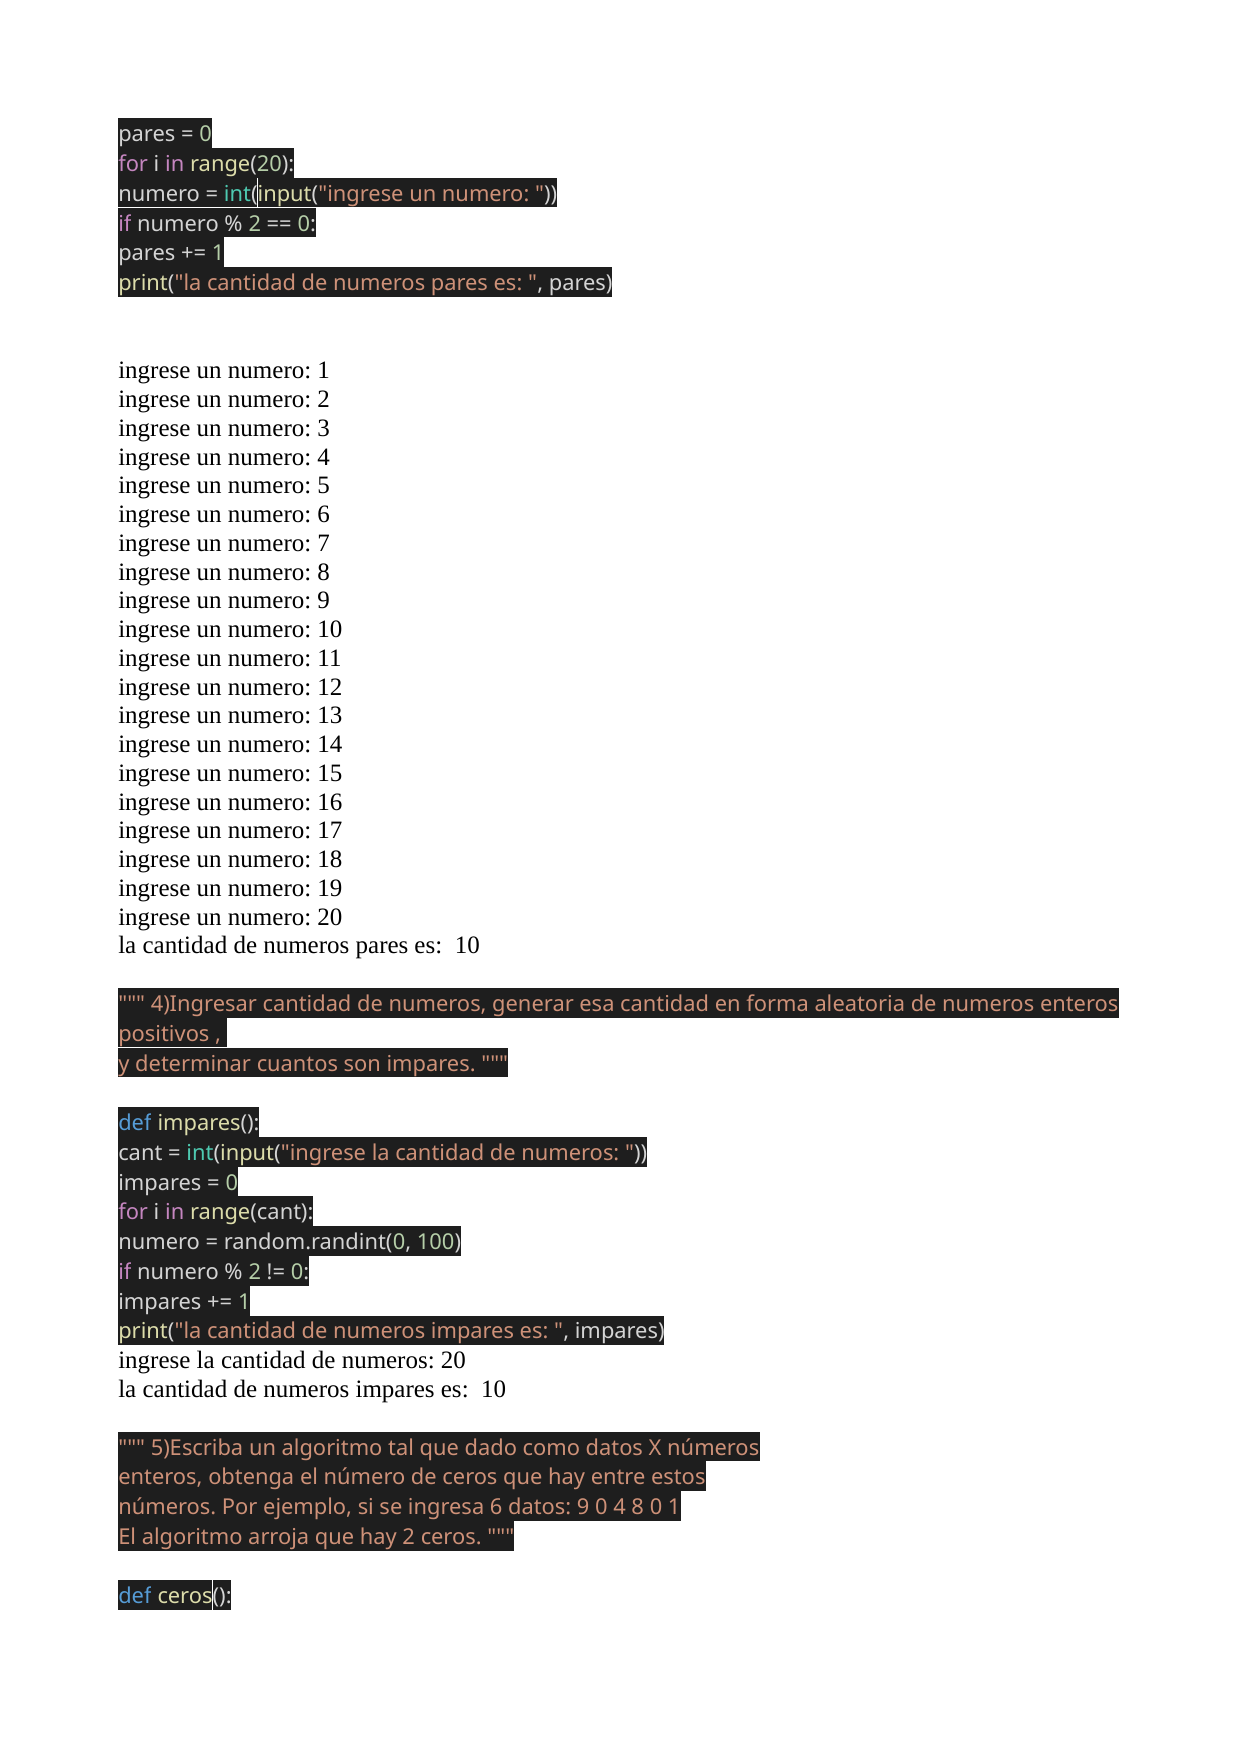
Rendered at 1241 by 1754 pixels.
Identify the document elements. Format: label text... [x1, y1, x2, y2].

text ingrese un numero: 13 [118, 700, 1122, 729]
text la cantidad de numeros impares es: 10 [118, 1374, 1122, 1403]
text ingrese un numero: 16 [118, 787, 1122, 815]
text ingrese un numero: 18 [118, 844, 1122, 873]
text impares += 1 [118, 1286, 1122, 1316]
text ingrese un numero: 10 [118, 614, 1122, 643]
text """ 4)Ingresar cantidad de numeros, generar esa cantidad en forma aleatoria de numeros enteros positivos , [118, 988, 1122, 1047]
text ingrese un numero: 1 [118, 355, 1122, 384]
text ingrese un numero: 2 [118, 384, 1122, 413]
text if numero % 2 != 0: [118, 1256, 1122, 1286]
text la cantidad de numeros pares es: 10 [118, 930, 1122, 959]
text ingrese un numero: 12 [118, 672, 1122, 700]
text ingrese un numero: 14 [118, 729, 1122, 758]
text ingrese un numero: 19 [118, 873, 1122, 902]
text if numero % 2 == 0: [118, 207, 1122, 237]
text El algoritmo arroja que hay 2 ceros. """ [118, 1521, 1122, 1551]
text def impares(): [118, 1107, 1122, 1137]
text ingrese un numero: 20 [118, 902, 1122, 930]
text ingrese un numero: 5 [118, 470, 1122, 499]
text ingrese un numero: 9 [118, 585, 1122, 614]
text ingrese un numero: 6 [118, 499, 1122, 528]
text ingrese un numero: 11 [118, 643, 1122, 672]
text numero = int(input("ingrese un numero: ")) [118, 178, 1122, 207]
text enteros, obtenga el número de ceros que hay entre estos [118, 1461, 1122, 1491]
text cant = int(input("ingrese la cantidad de numeros: ")) [118, 1137, 1122, 1167]
text ingrese un numero: 17 [118, 815, 1122, 844]
text numero = random.randint(0, 100) [118, 1226, 1122, 1256]
text pares += 1 [118, 237, 1122, 267]
text def ceros(): [118, 1580, 1122, 1610]
text print("la cantidad de numeros pares es: ", pares) [118, 267, 1122, 297]
text ingrese un numero: 15 [118, 758, 1122, 787]
text impares = 0 [118, 1167, 1122, 1196]
text ingrese un numero: 4 [118, 442, 1122, 470]
text y determinar cuantos son impares. """ [118, 1047, 1122, 1077]
text for i in range(cant): [118, 1196, 1122, 1226]
text ingrese un numero: 7 [118, 528, 1122, 557]
text ingrese un numero: 3 [118, 413, 1122, 442]
text print("la cantidad de numeros impares es: ", impares) [118, 1316, 1122, 1345]
text pares = 0 [118, 118, 1122, 148]
text ingrese la cantidad de numeros: 20 [118, 1345, 1122, 1374]
text ingrese un numero: 8 [118, 557, 1122, 585]
text números. Por ejemplo, si se ingresa 6 datos: 9 0 4 8 0 1 [118, 1491, 1122, 1521]
text for i in range(20): [118, 148, 1122, 178]
text """ 5)Escriba un algoritmo tal que dado como datos X números [118, 1432, 1122, 1461]
